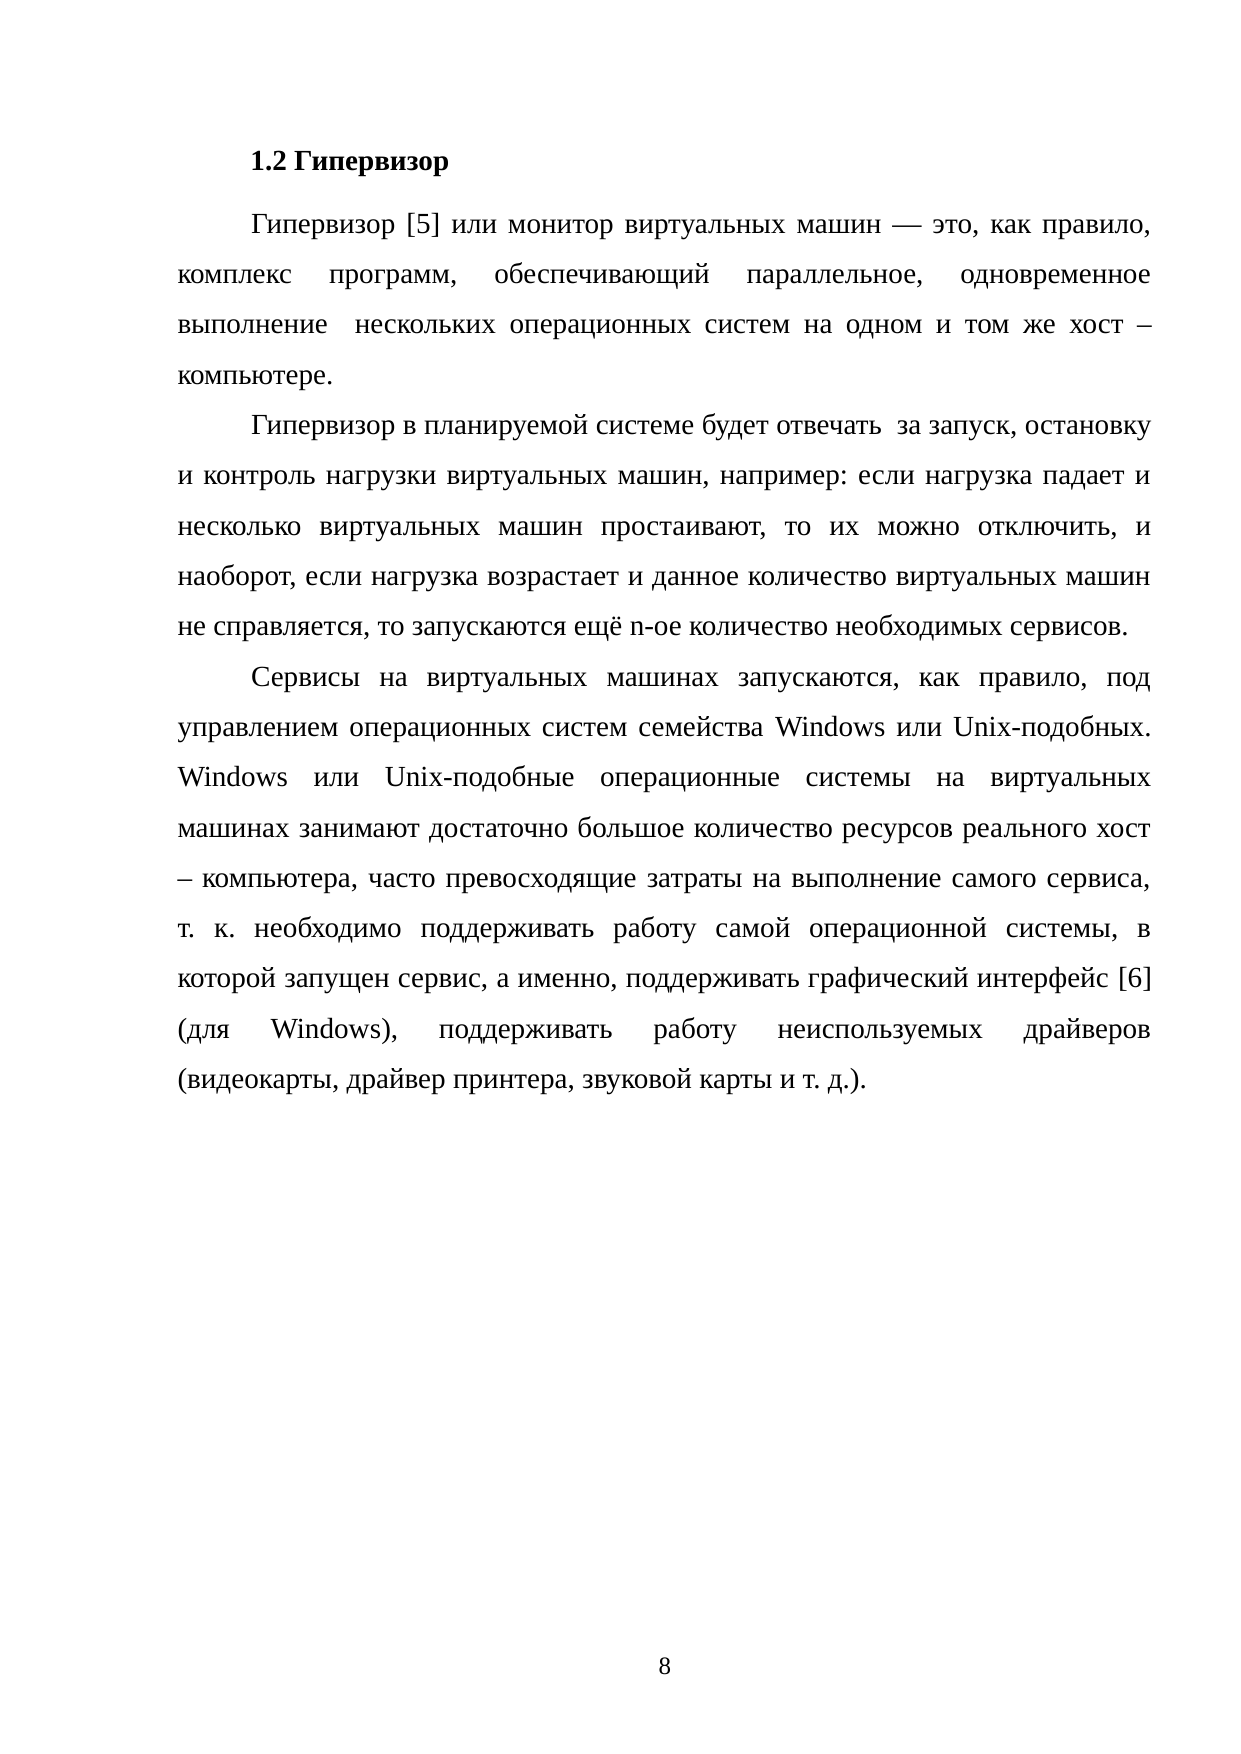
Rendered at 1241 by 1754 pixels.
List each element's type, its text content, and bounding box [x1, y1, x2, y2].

subtitle 1.2 Гипервизор [177, 143, 1152, 177]
text Сервисы на виртуальных машинах запускаются, как правило, под управлением операционных систем семейства Windows или Unix-подобных. Windows или Unix-подобные операционные системы на виртуальных машинах занимают достаточно большое количество ресурсов реального хост – компьютера, часто превосходящие затраты на выполнение самого сервиса, т. к. необходимо поддерживать работу самой операционной системы, в которой запущен сервис, а именно, поддерживать графический интерфейс [6] (для Windows), поддерживать работу неиспользуемых драйверов (видеокарты, драйвер принтера, звуковой карты и т. д.). [177, 659, 1152, 1095]
text Гипервизор в планируемой системе будет отвечать за запуск, остановку и контроль нагрузки виртуальных машин, например: если нагрузка падает и несколько виртуальных машин простаивают, то их можно отключить, и наоборот, если нагрузка возрастает и данное количество виртуальных машин не справляется, то запускаются ещё n-ое количество необходимых сервисов. [177, 407, 1152, 642]
text Гипервизор [5] или монитор виртуальных машин — это, как правило, комплекс программ, обеспечивающий параллельное, одновременное выполнение нескольких операционных систем на одном и том же хост – компьютере. [177, 206, 1152, 390]
